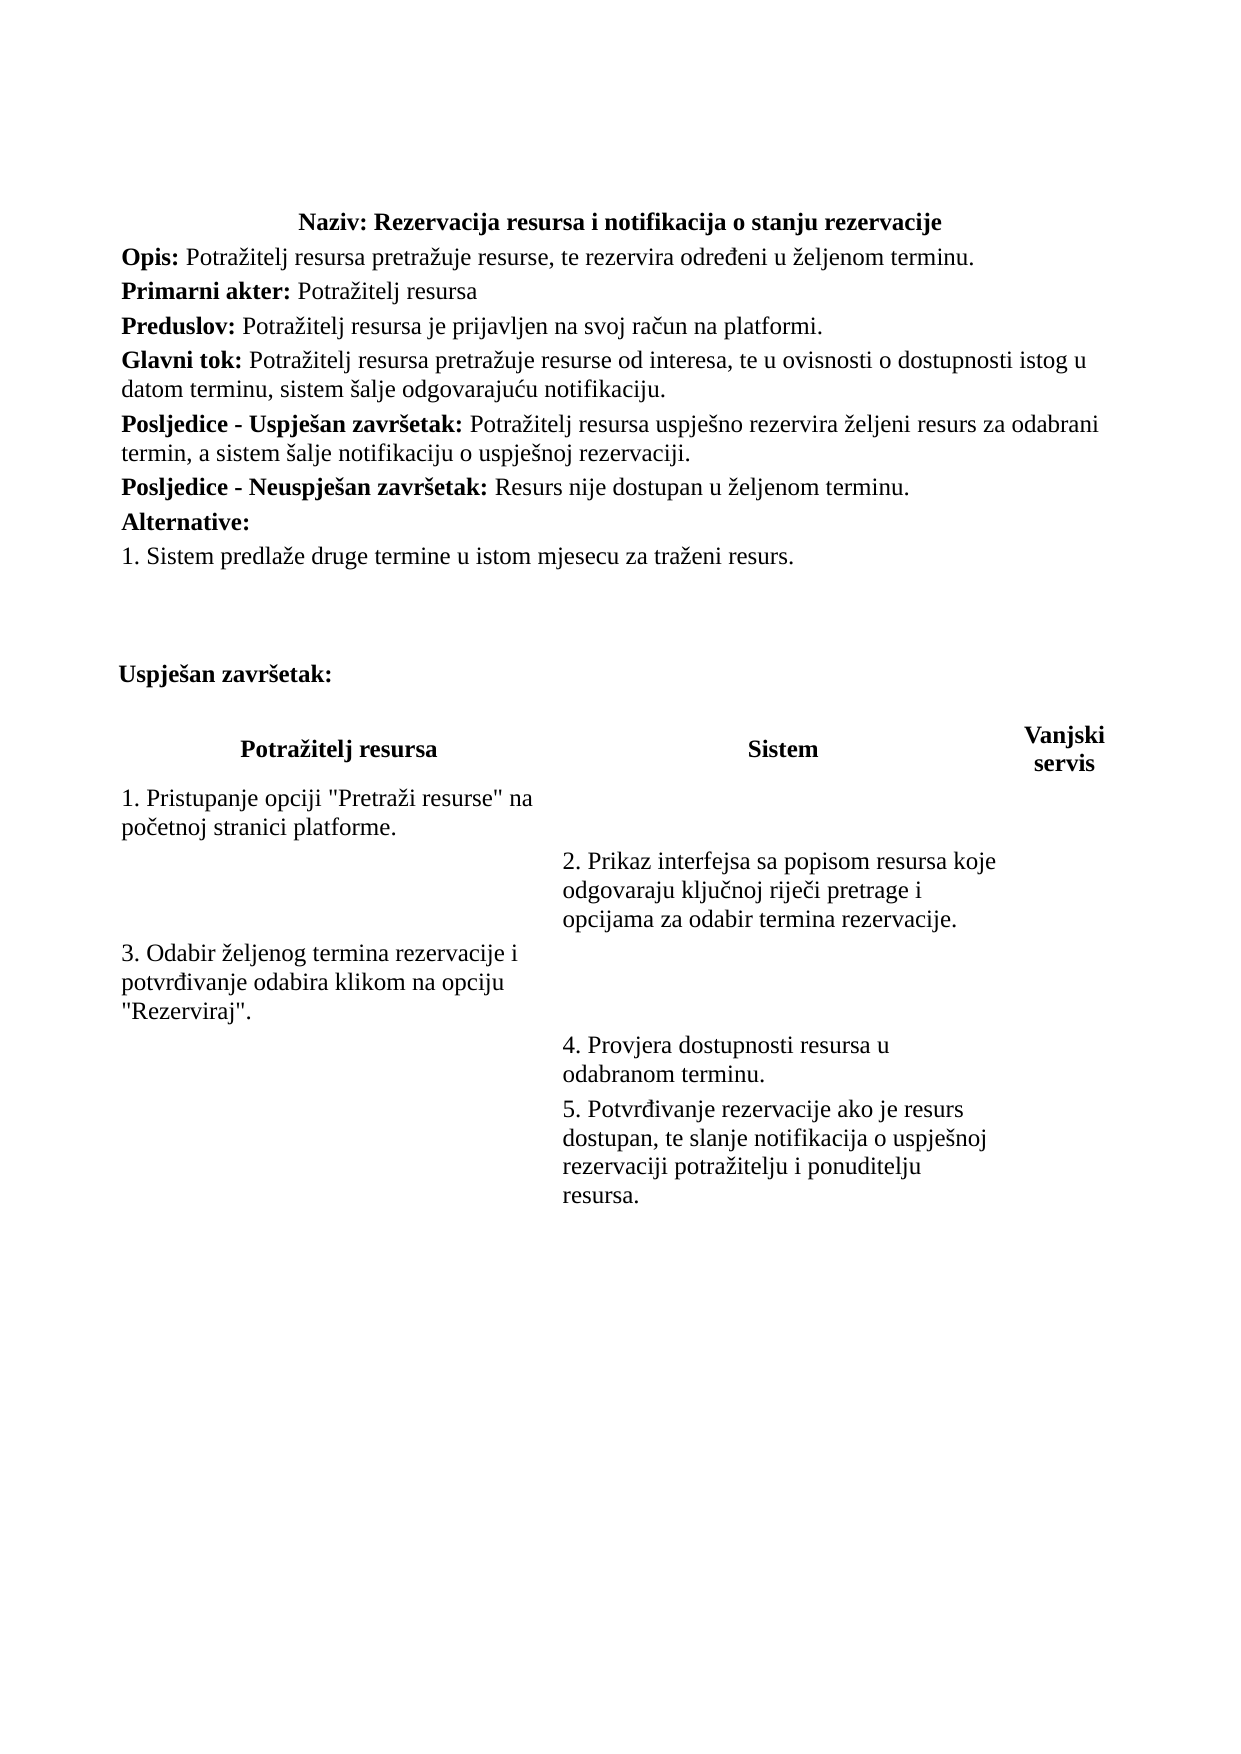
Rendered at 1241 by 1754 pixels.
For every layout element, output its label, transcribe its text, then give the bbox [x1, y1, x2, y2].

text Uspješan završetak: [118, 659, 1122, 688]
table_cell [1007, 936, 1122, 1028]
table_cell Alternative: [118, 504, 1122, 538]
table_header Vanjski servis [1007, 717, 1122, 780]
table_cell [118, 844, 559, 936]
table_cell Preduslov: Potražitelj resursa je prijavljen na svoj račun na platformi. [118, 308, 1122, 343]
table_cell [118, 1028, 559, 1091]
table_cell [1007, 844, 1122, 936]
table_cell [1007, 1091, 1122, 1212]
table_cell Posljedice - Neuspješan završetak: Resurs nije dostupan u željenom terminu. [118, 469, 1122, 504]
table_cell [1007, 1028, 1122, 1091]
table_cell [1007, 780, 1122, 843]
table_header Naziv: Rezervacija resursa i notifikacija o stanju rezervacije [118, 204, 1122, 239]
table_header Potražitelj resursa [118, 717, 559, 780]
table_cell 1. Sistem predlaže druge termine u istom mjesecu za traženi resurs. [118, 539, 1122, 573]
table_cell [560, 936, 1007, 1028]
table_cell 4. Provjera dostupnosti resursa u odabranom terminu. [560, 1028, 1007, 1091]
table_cell [560, 780, 1007, 843]
table_cell 2. Prikaz interfejsa sa popisom resursa koje odgovaraju ključnoj riječi pretrage i opcijama za odabir termina rezervacije. [560, 844, 1007, 936]
table_cell Primarni akter: Potražitelj resursa [118, 274, 1122, 308]
table_cell Opis: Potražitelj resursa pretražuje resurse, te rezervira određeni u željenom terminu. [118, 239, 1122, 273]
table_cell Glavni tok: Potražitelj resursa pretražuje resurse od interesa, te u ovisnosti o dostupnosti istog u datom terminu, sistem šalje odgovarajuću notifikaciju. [118, 343, 1122, 406]
table_cell 5. Potvrđivanje rezervacije ako je resurs dostupan, te slanje notifikacija o uspješnoj rezervaciji potražitelju i ponuditelju resursa. [560, 1091, 1007, 1212]
table_cell 1. Pristupanje opciji "Pretraži resurse" na početnoj stranici platforme. [118, 780, 559, 843]
table_cell 3. Odabir željenog termina rezervacije i potvrđivanje odabira klikom na opciju "Rezerviraj". [118, 936, 559, 1028]
table_cell [118, 1091, 559, 1212]
table_header Sistem [560, 717, 1007, 780]
table_cell Posljedice - Uspješan završetak: Potražitelj resursa uspješno rezervira željeni resurs za odabrani termin, a sistem šalje notifikaciju o uspješnoj rezervaciji. [118, 406, 1122, 469]
